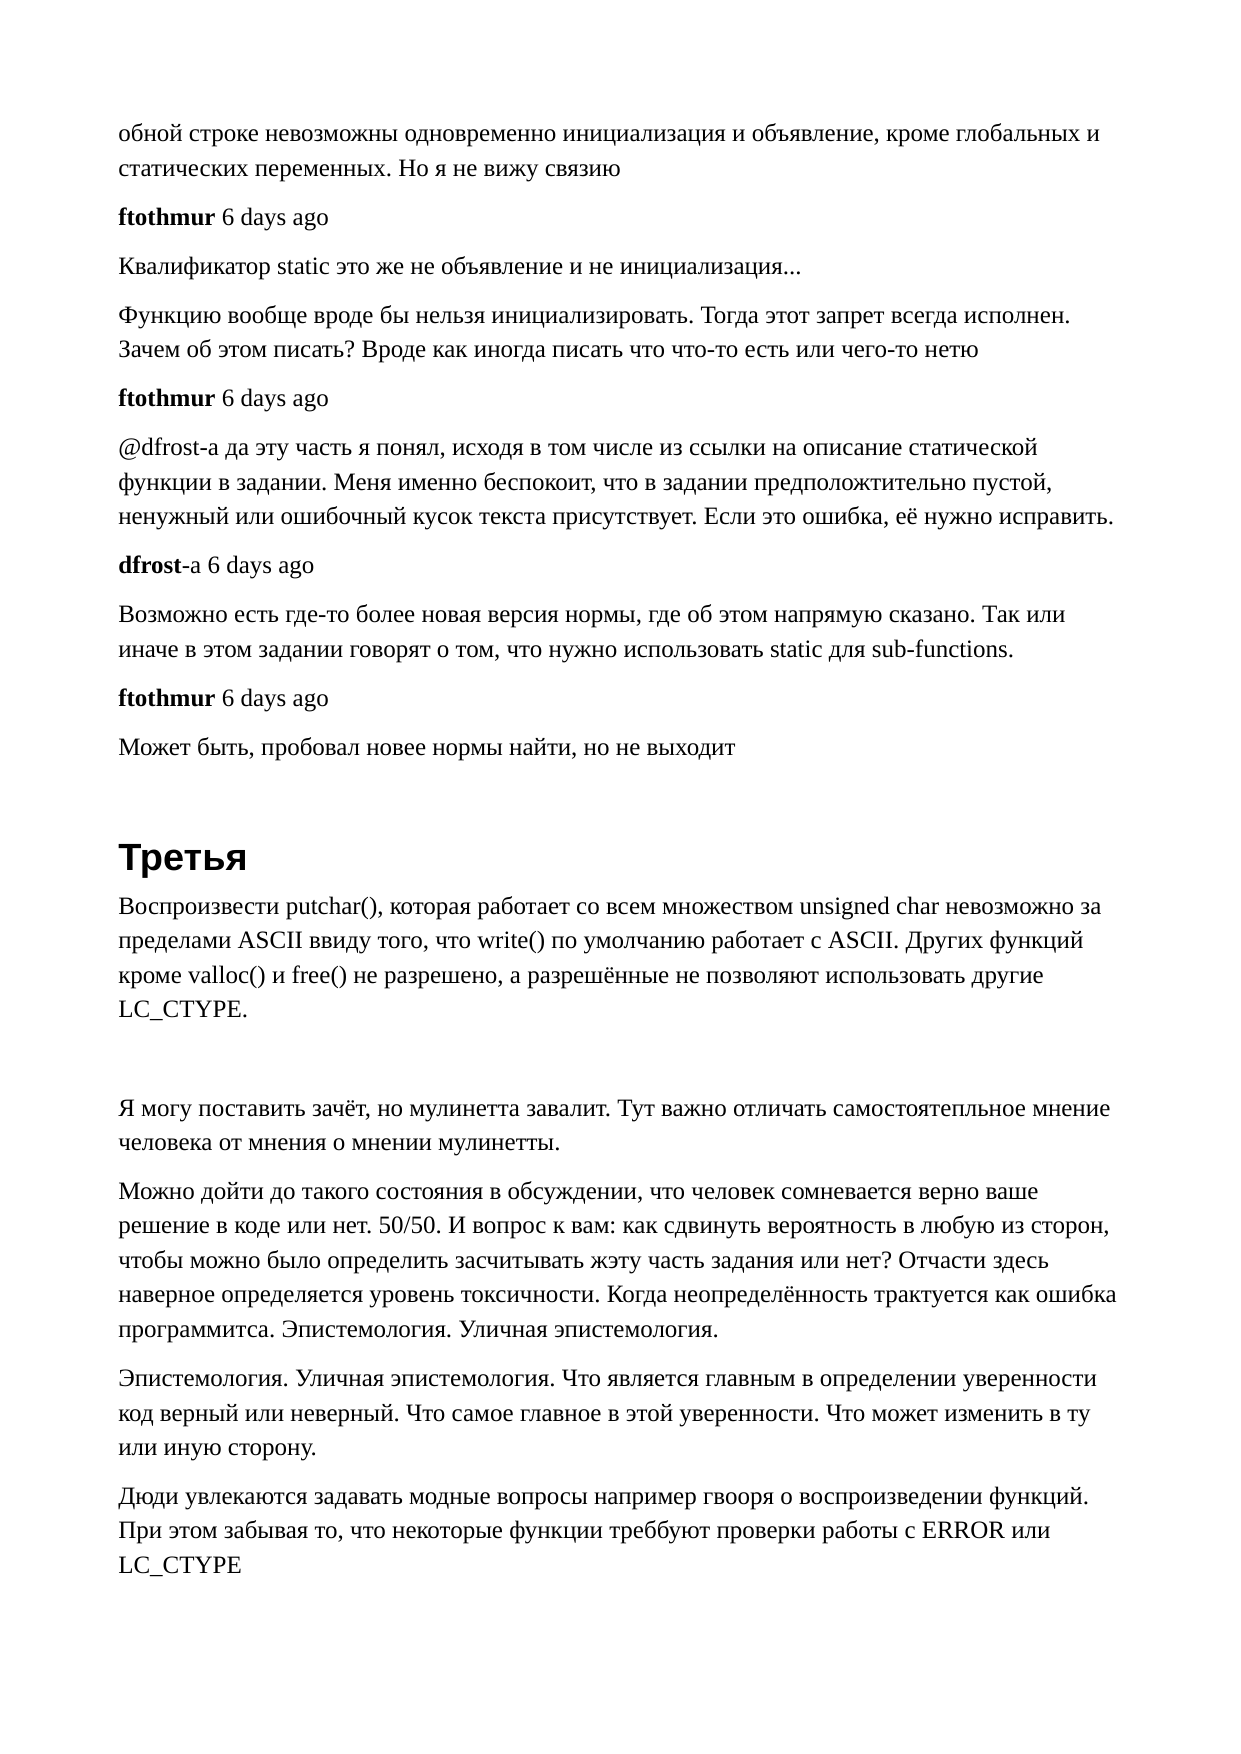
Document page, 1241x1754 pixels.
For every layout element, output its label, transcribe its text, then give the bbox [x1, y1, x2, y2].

text @dfrost-a да эту часть я понял, исходя в том числе из ссылки на описание статической функции в задании. Меня именно беспокоит, что в задании предположтительно пустой, ненужный или ошибочный кусок текста присутствует. Если это ошибка, её нужно исправить. [118, 432, 1122, 530]
text Можно дойти до такого состояния в обсуждении, что человек сомневается верно ваше решение в коде или нет. 50/50. И вопрос к вам: как сдвинуть вероятность в любую из сторон, чтобы можно было определить засчитывать жэту часть задания или нет? Отчасти здесь наверное определяется уровень токсичности. Когда неопределённость трактуется как ошибка программитса. Эпистемология. Уличная эпистемология. [118, 1176, 1122, 1343]
text ftothmur 6 days ago [118, 383, 1122, 412]
text Квалификатор static это же не объявление и не инициализация... [118, 251, 1122, 279]
subtitle Третья [118, 835, 1122, 878]
text dfrost-a 6 days ago [118, 550, 1122, 579]
text ftothmur 6 days ago [118, 683, 1122, 712]
text обной строке невозможны одновременно инициализация и объявление, кроме глобальных и статических переменных. Но я не вижу связию [118, 118, 1122, 181]
text Эпистемология. Уличная эпистемология. Что является главным в определении уверенности код верный или неверный. Что самое главное в этой уверенности. Что может изменить в ту или иную сторону. [118, 1363, 1122, 1461]
text Может быть, пробовал новее нормы найти, но не выходит [118, 732, 1122, 761]
text Я могу поставить зачёт, но мулинетта завалит. Тут важно отличать самостоятепльное мнение человека от мнения о мнении мулинетты. [118, 1093, 1122, 1156]
text Функцию вообще вроде бы нельзя инициализировать. Тогда этот запрет всегда исполнен. Зачем об этом писать? Вроде как иногда писать что что-то есть или чего-то нетю [118, 300, 1122, 363]
text Дюди увлекаются задавать модные вопросы например гвооря о воспроизведении функций. При этом забывая то, что некоторые функции треббуют проверки работы с ERROR или LC_CTYPE [118, 1481, 1122, 1579]
text Воспроизвести putchar(), которая работает со всем множеством unsigned char невозможно за пределами ASCII ввиду того, что write() по умолчанию работает с ASCII. Других функций кроме valloc() и free() не разрешено, а разрешённые не позволяют использовать другие LC_CTYPE. [118, 891, 1122, 1023]
text ftothmur 6 days ago [118, 202, 1122, 230]
text Возможно есть где-то более новая версия нормы, где об этом напрямую сказано. Так или иначе в этом задании говорят о том, что нужно использовать static для sub-functions. [118, 599, 1122, 663]
